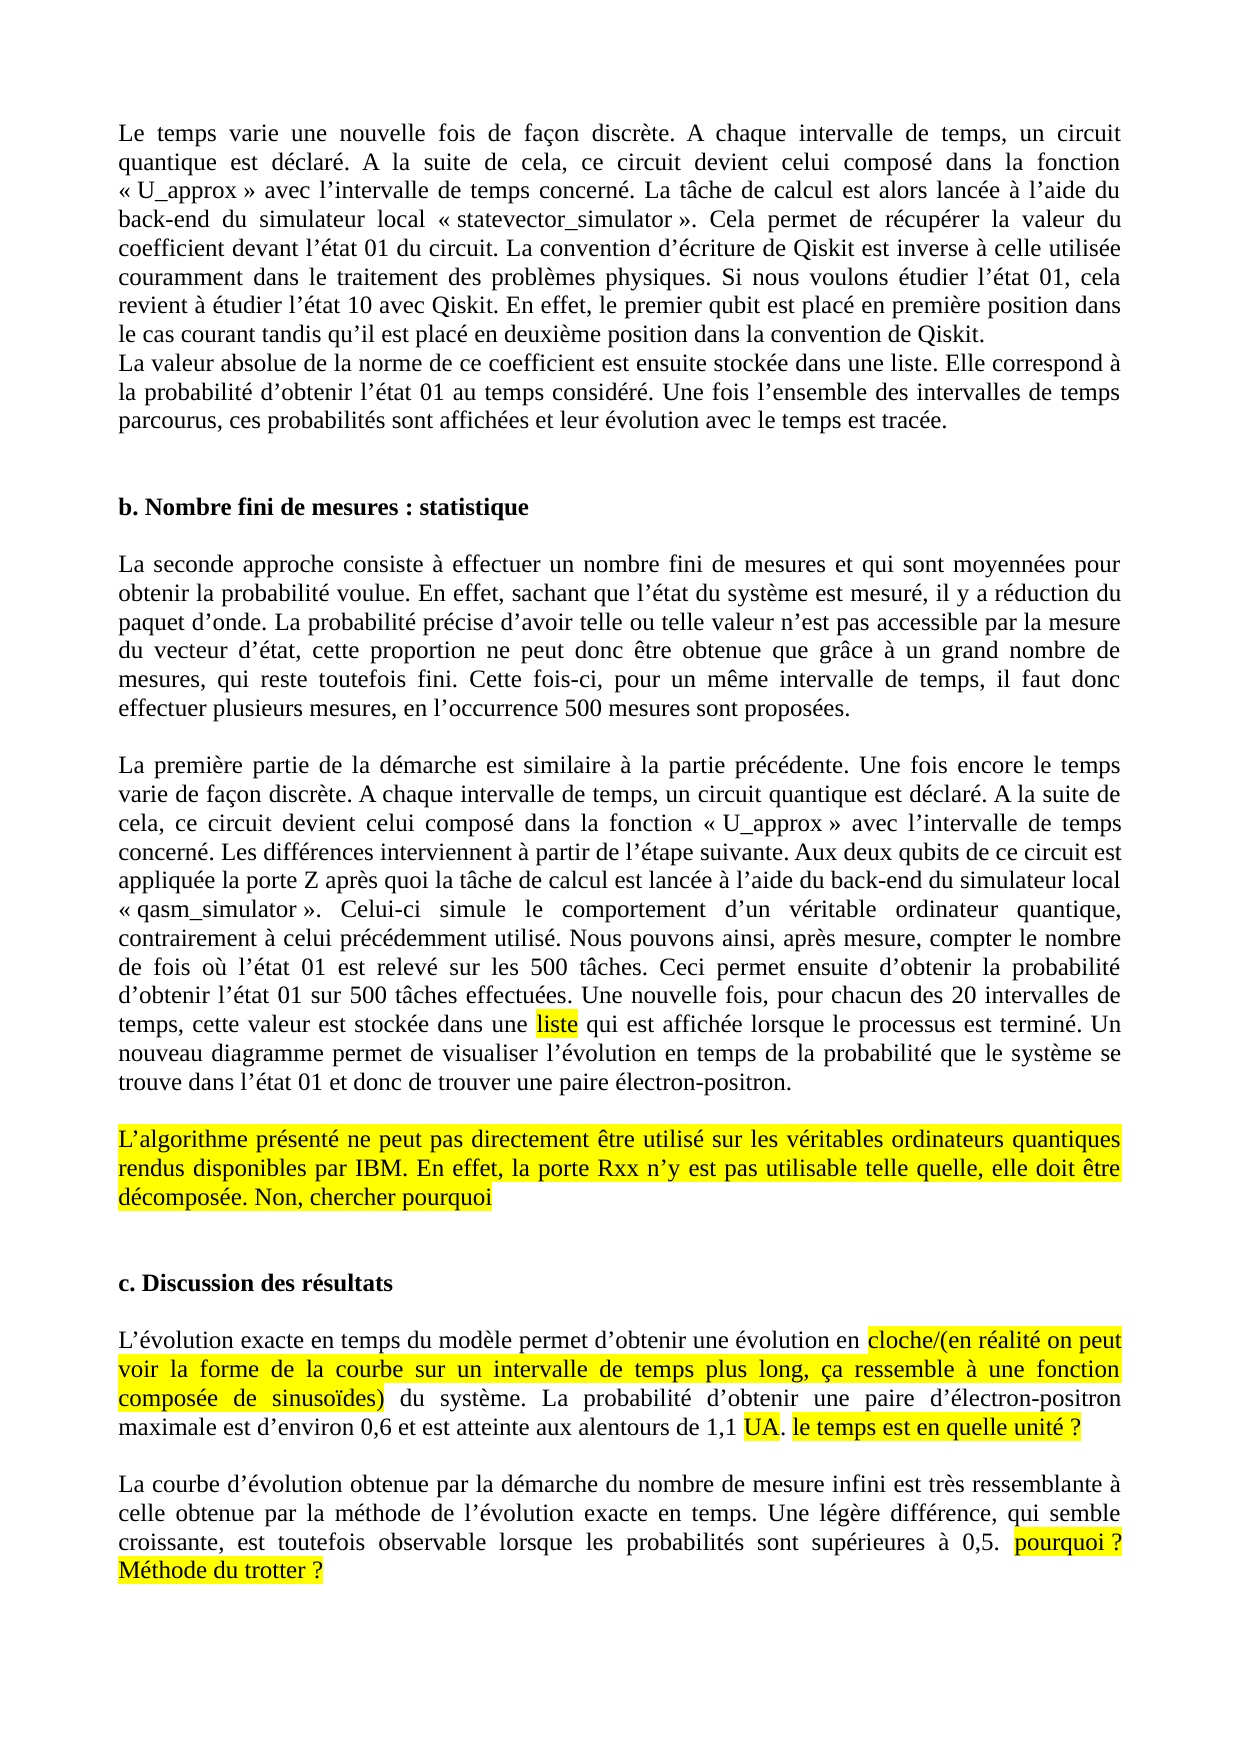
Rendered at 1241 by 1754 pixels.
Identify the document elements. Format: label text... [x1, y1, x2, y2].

text c. Discussion des résultats [118, 1268, 1122, 1297]
text La courbe d’évolution obtenue par la démarche du nombre de mesure infini est très ressemblante à celle obtenue par la méthode de l’évolution exacte en temps. Une légère différence, qui semble croissante, est toutefois observable lorsque les probabilités sont supérieures à 0,5. pourquoi ? Méthode du trotter ? [118, 1469, 1122, 1584]
text L’algorithme présenté ne peut pas directement être utilisé sur les véritables ordinateurs quantiques rendus disponibles par IBM. En effet, la porte Rxx n’y est pas utilisable telle quelle, elle doit être décomposée. Non, chercher pourquoi [118, 1124, 1122, 1211]
text Le temps varie une nouvelle fois de façon discrète. A chaque intervalle de temps, un circuit quantique est déclaré. A la suite de cela, ce circuit devient celui composé dans la fonction « U_approx » avec l’intervalle de temps concerné. La tâche de calcul est alors lancée à l’aide du back-end du simulateur local « statevector_simulator ». Cela permet de récupérer la valeur du coefficient devant l’état 01 du circuit. La convention d’écriture de Qiskit est inverse à celle utilisée couramment dans le traitement des problèmes physiques. Si nous voulons étudier l’état 01, cela revient à étudier l’état 10 avec Qiskit. En effet, le premier qubit est placé en première position dans le cas courant tandis qu’il est placé en deuxième position dans la convention de Qiskit. [118, 118, 1122, 348]
text b. Nombre fini de mesures : statistique [118, 492, 1122, 521]
text La première partie de la démarche est similaire à la partie précédente. Une fois encore le temps varie de façon discrète. A chaque intervalle de temps, un circuit quantique est déclaré. A la suite de cela, ce circuit devient celui composé dans la fonction « U_approx » avec l’intervalle de temps concerné. Les différences interviennent à partir de l’étape suivante. Aux deux qubits de ce circuit est appliquée la porte Z après quoi la tâche de calcul est lancée à l’aide du back-end du simulateur local « qasm_simulator ». Celui-ci simule le comportement d’un véritable ordinateur quantique, contrairement à celui précédemment utilisé. Nous pouvons ainsi, après mesure, compter le nombre de fois où l’état 01 est relevé sur les 500 tâches. Ceci permet ensuite d’obtenir la probabilité d’obtenir l’état 01 sur 500 tâches effectuées. Une nouvelle fois, pour chacun des 20 intervalles de temps, cette valeur est stockée dans une liste qui est affichée lorsque le processus est terminé. Un nouveau diagramme permet de visualiser l’évolution en temps de la probabilité que le système se trouve dans l’état 01 et donc de trouver une paire électron-positron. [118, 751, 1122, 1096]
text L’évolution exacte en temps du modèle permet d’obtenir une évolution en cloche/(en réalité on peut voir la forme de la courbe sur un intervalle de temps plus long, ça ressemble à une fonction composée de sinusoïdes) du système. La probabilité d’obtenir une paire d’électron-positron maximale est d’environ 0,6 et est atteinte aux alentours de 1,1 UA. le temps est en quelle unité ? [118, 1326, 1122, 1441]
text La seconde approche consiste à effectuer un nombre fini de mesures et qui sont moyennées pour obtenir la probabilité voulue. En effet, sachant que l’état du système est mesuré, il y a réduction du paquet d’onde. La probabilité précise d’avoir telle ou telle valeur n’est pas accessible par la mesure du vecteur d’état, cette proportion ne peut donc être obtenue que grâce à un grand nombre de mesures, qui reste toutefois fini. Cette fois-ci, pour un même intervalle de temps, il faut donc effectuer plusieurs mesures, en l’occurrence 500 mesures sont proposées. [118, 549, 1122, 722]
text La valeur absolue de la norme de ce coefficient est ensuite stockée dans une liste. Elle correspond à la probabilité d’obtenir l’état 01 au temps considéré. Une fois l’ensemble des intervalles de temps parcourus, ces probabilités sont affichées et leur évolution avec le temps est tracée. [118, 348, 1122, 434]
